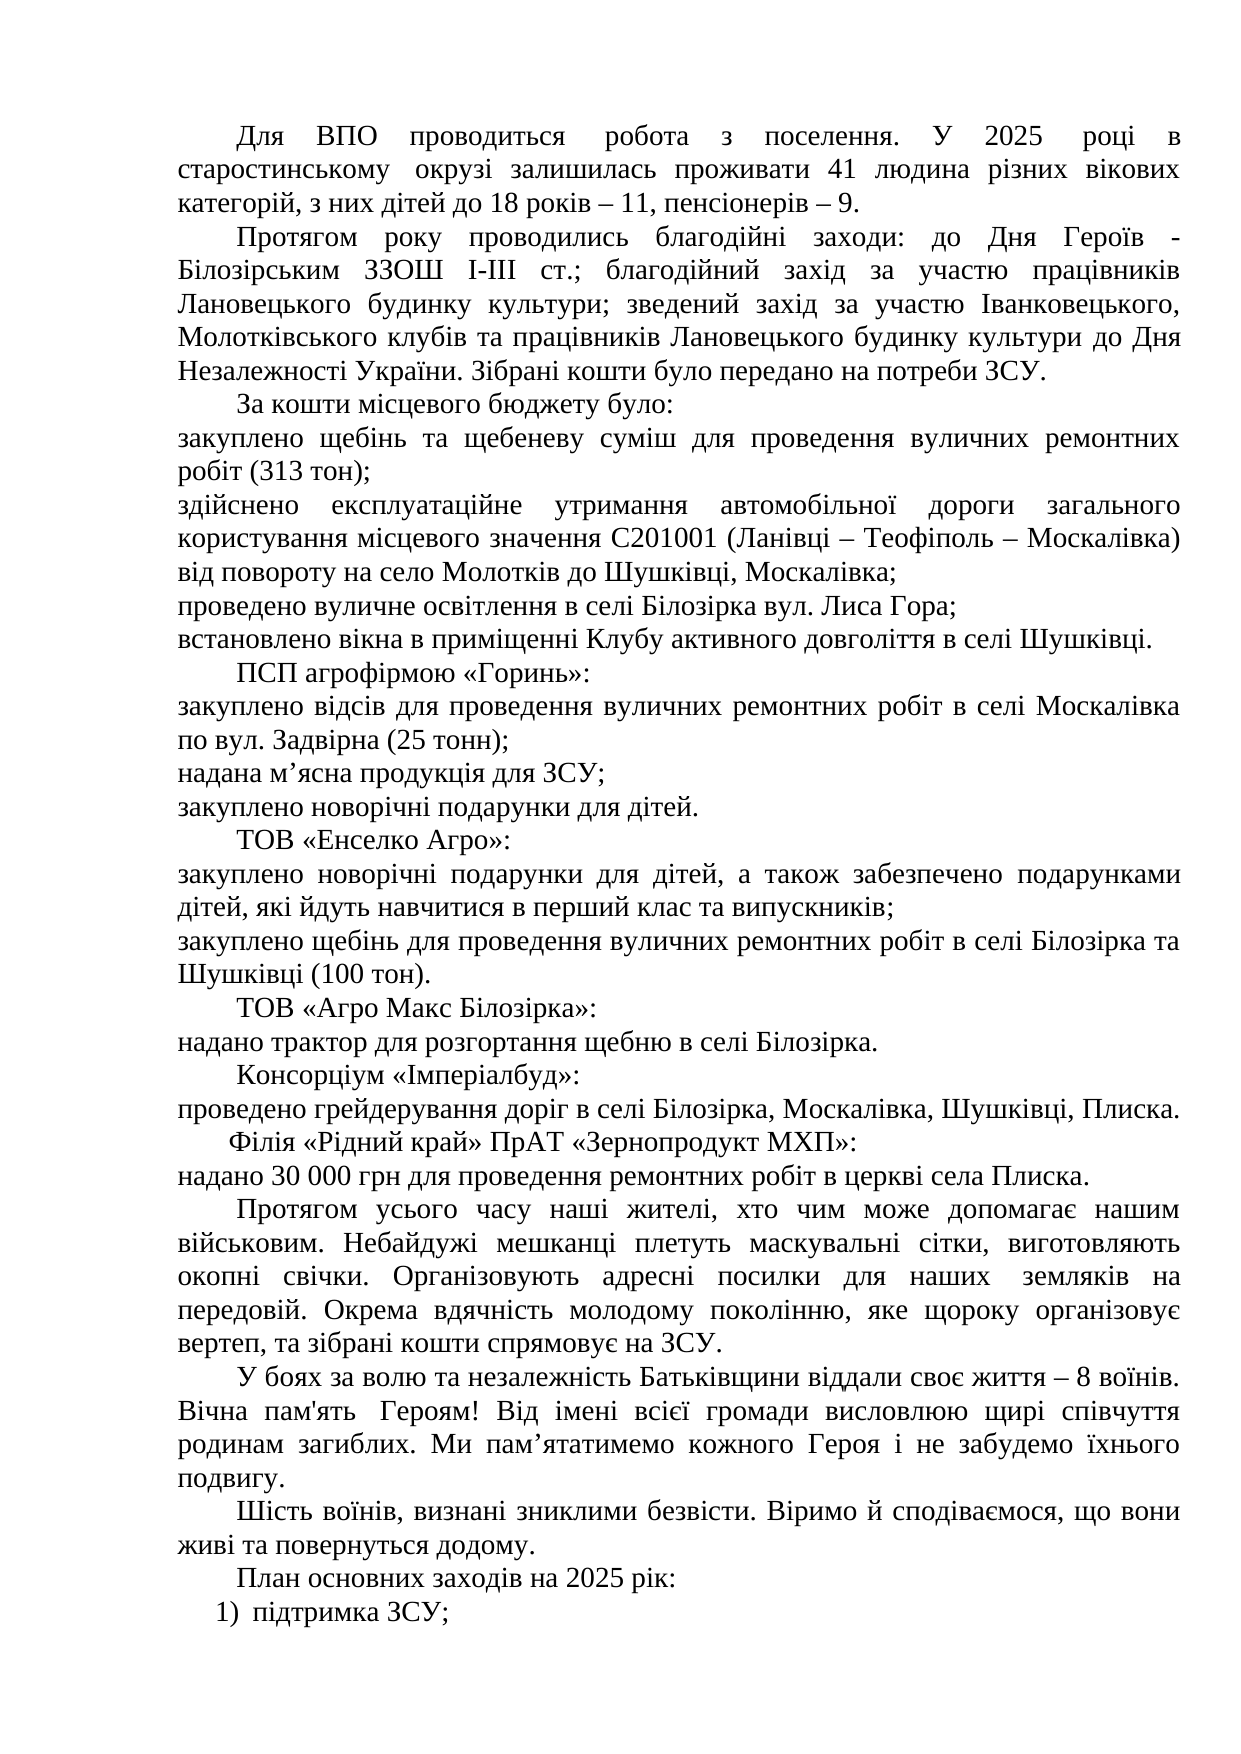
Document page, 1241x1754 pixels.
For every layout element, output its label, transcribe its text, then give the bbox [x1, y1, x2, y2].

text закуплено новорічні подарунки для дітей. [177, 789, 1181, 822]
text У боях за волю та незалежність Батьківщини віддали своє життя – 8 воїнів. Вічна пам'ять Героям! Від імені всієї громади висловлюю щирі співчуття родинам загиблих. Ми пам’ятатимемо кожного Героя і не забудемо їхнього подвигу. [177, 1359, 1181, 1493]
text Консорціум «Імперіалбуд»: [177, 1057, 1181, 1091]
text надано 30 000 грн для проведення ремонтних робіт в церкві села Плиска. [177, 1158, 1181, 1191]
text надана м’ясна продукція для ЗСУ; [177, 755, 1181, 789]
text здійснено експлуатаційне утримання автомобільної дороги загального користування місцевого значення С201001 (Ланівці – Теофіполь – Москалівка) від повороту на село Молотків до Шушківці, Москалівка; [177, 487, 1181, 588]
text ПСП агрофірмою «Горинь»: [177, 655, 1181, 688]
text закуплено щебінь для проведення вуличних ремонтних робіт в селі Білозірка та Шушківці (100 тон). [177, 923, 1181, 990]
text Шість воїнів, визнані зниклими безвісти. Віримо й сподіваємося, що вони живі та повернуться додому. [177, 1493, 1181, 1560]
list підтримка ЗСУ; [215, 1594, 1181, 1627]
text Протягом року проводились благодійні заходи: до Дня Героїв - Білозірським ЗЗОШ І-ІІІ ст.; благодійний захід за участю працівників Лановецького будинку культури; зведений захід за участю Іванковецького, Молотківського клубів та працівників Лановецького будинку культури до Дня Незалежності України. Зібрані кошти було передано на потреби ЗСУ. [177, 219, 1181, 386]
text закуплено щебінь та щебеневу суміш для проведення вуличних ремонтних робіт (313 тон); [177, 420, 1181, 487]
text надано трактор для розгортання щебню в селі Білозірка. [177, 1024, 1181, 1057]
text Протягом усього часу наші жителі, хто чим може допомагає нашим військовим. Небайдужі мешканці плетуть маскувальні сітки, виготовляють окопні свічки. Організовують адресні посилки для наших земляків на передовій. Окрема вдячність молодому поколінню, яке щороку організовує вертеп, та зібрані кошти спрямовує на ЗСУ. [177, 1191, 1181, 1359]
text План основних заходів на 2025 рік: [177, 1560, 1181, 1594]
text ТОВ «Енселко Агро»: [177, 822, 1181, 856]
text закуплено новорічні подарунки для дітей, а також забезпечено подарунками дітей, які йдуть навчитися в перший клас та випускників; [177, 856, 1181, 923]
text встановлено вікна в приміщенні Клубу активного довголіття в селі Шушківці. [177, 621, 1181, 655]
text проведено грейдерування доріг в селі Білозірка, Москалівка, Шушківці, Плиска. [177, 1091, 1181, 1124]
text закуплено відсів для проведення вуличних ремонтних робіт в селі Москалівка по вул. Задвірна (25 тонн); [177, 688, 1181, 755]
text Філія «Рідний край» ПрАТ «Зернопродукт МХП»: [177, 1124, 1181, 1158]
text ТОВ «Агро Макс Білозірка»: [177, 990, 1181, 1024]
text За кошти місцевого бюджету було: [177, 386, 1181, 420]
text проведено вуличне освітлення в селі Білозірка вул. Лиса Гора; [177, 588, 1181, 621]
text Для ВПО проводиться робота з поселення. У 2025 році в старостинському окрузі залишилась проживати 41 людина різних вікових категорій, з них дітей до 18 років – 11, пенсіонерів – 9. [177, 118, 1181, 219]
